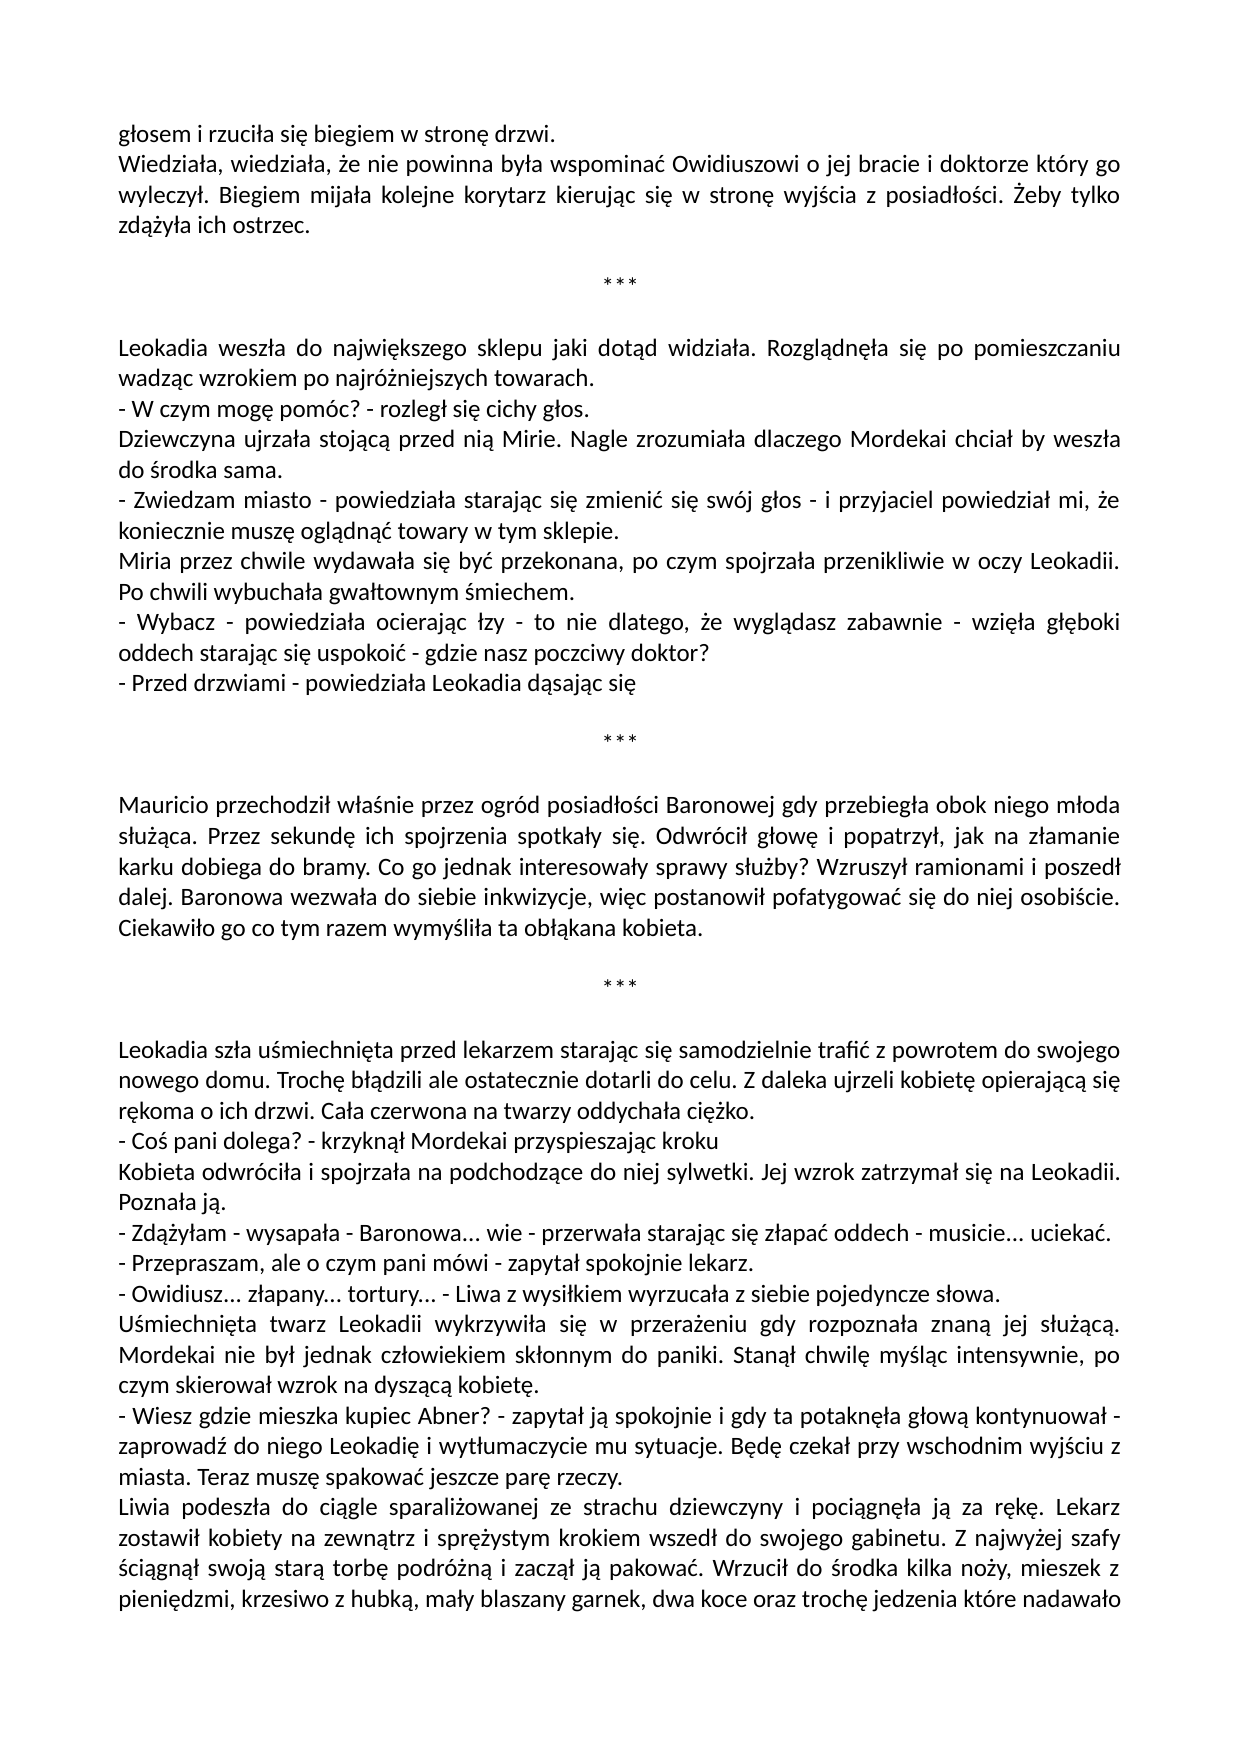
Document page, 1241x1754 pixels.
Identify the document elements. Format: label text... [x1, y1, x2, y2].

text *** [118, 271, 1122, 301]
text - Zwiedzam miasto - powiedziała starając się zmienić się swój głos - i przyjaciel powiedział mi, że koniecznie muszę oglądnąć towary w tym sklepie. [118, 484, 1122, 545]
text Leokadia szła uśmiechnięta przed lekarzem starając się samodzielnie trafić z powrotem do swojego nowego domu. Trochę błądzili ale ostatecznie dotarli do celu. Z daleka ujrzeli kobietę opierającą się rękoma o ich drzwi. Cała czerwona na twarzy oddychała ciężko. [118, 1034, 1122, 1125]
text Mauricio przechodził właśnie przez ogród posiadłości Baronowej gdy przebiegła obok niego młoda służąca. Przez sekundę ich spojrzenia spotkały się. Odwrócił głowę i popatrzył, jak na złamanie karku dobiega do bramy. Co go jednak interesowały sprawy służby? Wzruszył ramionami i poszedł dalej. Baronowa wezwała do siebie inkwizycje, więc postanowił pofatygować się do niej osobiście. Ciekawiło go co tym razem wymyśliła ta obłąkana kobieta. [118, 789, 1122, 942]
text Uśmiechnięta twarz Leokadii wykrzywiła się w przerażeniu gdy rozpoznała znaną jej służącą. Mordekai nie był jednak człowiekiem skłonnym do paniki. Stanął chwilę myśląc intensywnie, po czym skierował wzrok na dyszącą kobietę. [118, 1308, 1122, 1400]
text Leokadia weszła do największego sklepu jaki dotąd widziała. Rozglądnęła się po pomieszczaniu wadząc wzrokiem po najróżniejszych towarach. [118, 332, 1122, 393]
text Wiedziała, wiedziała, że nie powinna była wspominać Owidiuszowi o jej bracie i doktorze który go wyleczył. Biegiem mijała kolejne korytarz kierując się w stronę wyjścia z posiadłości. Żeby tylko zdążyła ich ostrzec. [118, 149, 1122, 240]
text Miria przez chwile wydawała się być przekonana, po czym spojrzała przenikliwie w oczy Leokadii. Po chwili wybuchała gwałtownym śmiechem. [118, 545, 1122, 606]
text Liwia podeszła do ciągle sparaliżowanej ze strachu dziewczyny i pociągnęła ją za rękę. Lekarz zostawił kobiety na zewnątrz i sprężystym krokiem wszedł do swojego gabinetu. Z najwyżej szafy ściągnął swoją starą torbę podróżną i zaczął ją pakować. Wrzucił do środka kilka noży, mieszek z pieniędzmi, krzesiwo z hubką, mały blaszany garnek, dwa koce oraz trochę jedzenia które nadawało [118, 1492, 1122, 1614]
text - Wiesz gdzie mieszka kupiec Abner? - zapytał ją spokojnie i gdy ta potaknęła głową kontynuował - zaprowadź do niego Leokadię i wytłumaczycie mu sytuacje. Będę czekał przy wschodnim wyjściu z miasta. Teraz muszę spakować jeszcze parę rzeczy. [118, 1400, 1122, 1492]
text - Zdążyłam - wysapała - Baronowa... wie - przerwała starając się złapać oddech - musicie... uciekać. [118, 1217, 1122, 1247]
text - Przepraszam, ale o czym pani mówi - zapytał spokojnie lekarz. [118, 1247, 1122, 1278]
text - Wybacz - powiedziała ocierając łzy - to nie dlatego, że wyglądasz zabawnie - wzięła głęboki oddech starając się uspokoić - gdzie nasz poczciwy doktor? [118, 606, 1122, 667]
text Dziewczyna ujrzała stojącą przed nią Mirie. Nagle zrozumiała dlaczego Mordekai chciał by weszła do środka sama. [118, 423, 1122, 484]
text - Przed drzwiami - powiedziała Leokadia dąsając się [118, 667, 1122, 698]
text *** [118, 973, 1122, 1003]
text *** [118, 728, 1122, 759]
text Kobieta odwróciła i spojrzała na podchodzące do niej sylwetki. Jej wzrok zatrzymał się na Leokadii. Poznała ją. [118, 1156, 1122, 1217]
text - Owidiusz... złapany... tortury... - Liwa z wysiłkiem wyrzucała z siebie pojedyncze słowa. [118, 1278, 1122, 1308]
text - Coś pani dolega? - krzyknął Mordekai przyspieszając kroku [118, 1125, 1122, 1156]
text głosem i rzuciła się biegiem w stronę drzwi. [118, 118, 1122, 149]
text - W czym mogę pomóc? - rozległ się cichy głos. [118, 393, 1122, 423]
